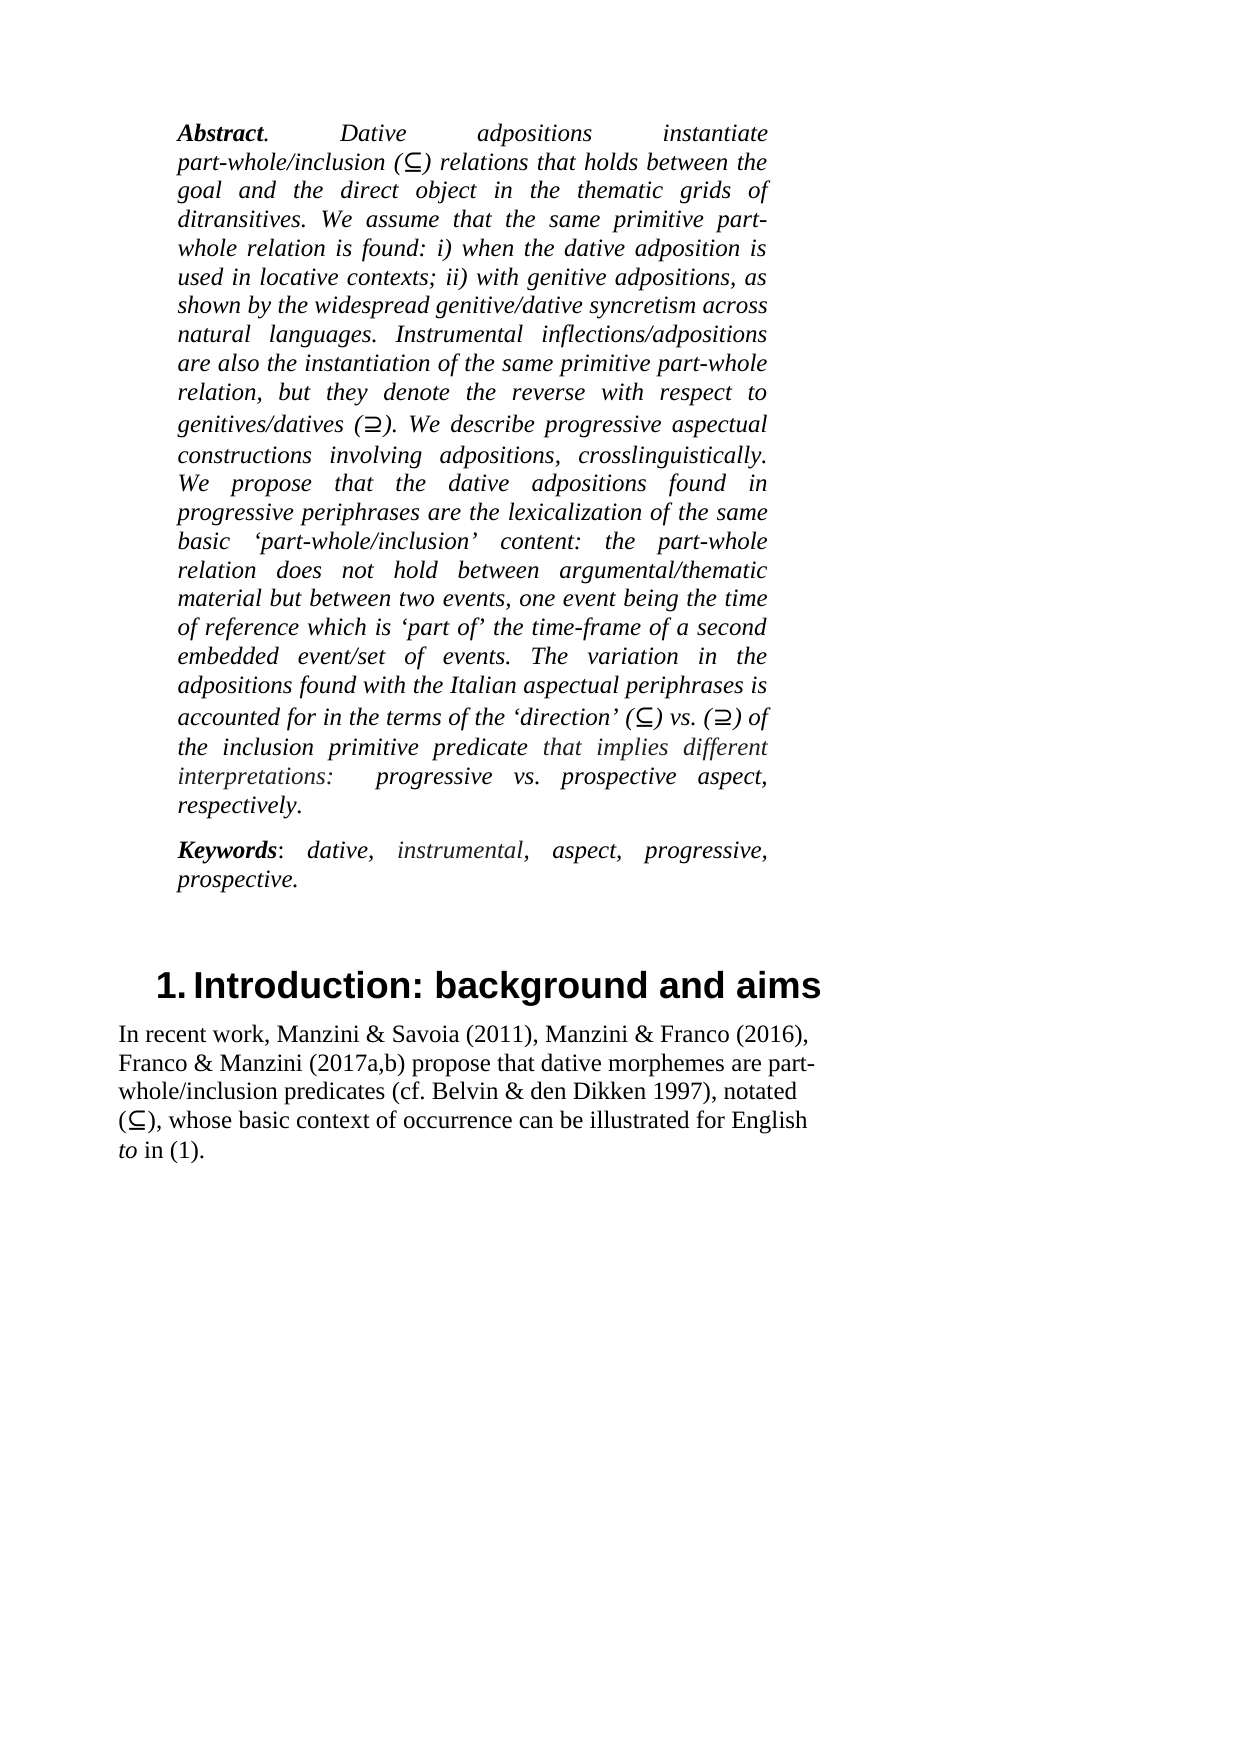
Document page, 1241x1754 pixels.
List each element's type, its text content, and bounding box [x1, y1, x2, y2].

text Keywords: dative, instrumental, aspect, progressive, prospective. [177, 835, 768, 893]
text Abstract. Dative adpositions instantiate part-whole/inclusion (⊆) relations that holds between the goal and the direct object in the thematic grids of ditransitives. We assume that the same primitive part-whole relation is found: i) when the dative adposition is used in locative contexts; ii) with genitive adpositions, as shown by the widespread genitive/dative syncretism across natural languages. Instrumental inflections/adpositions are also the instantiation of the same primitive part-whole relation, but they denote the reverse with respect to genitives/datives (⊇). We describe progressive aspectual constructions involving adpositions, crosslinguistically. We propose that the dative adpositions found in progressive periphrases are the lexicalization of the same basic ‘part-whole/inclusion’ content: the part-whole relation does not hold between argumental/thematic material but between two events, one event being the time of reference which is ‘part of’ the time-frame of a second embedded event/set of events. The variation in the adpositions found with the Italian aspectual periphrases is accounted for in the terms of the ‘direction’ (⊆) vs. (⊇) of the inclusion primitive predicate that implies different interpretations: progressive vs. prospective aspect, respectively. [177, 118, 768, 819]
text In recent work, Manzini & Savoia (2011), Manzini & Franco (2016), Franco & Manzini (2017a,b) propose that dative morphemes are part-whole/inclusion predicates (cf. Belvin & den Dikken 1997), notated (⊆), whose basic context of occurrence can be illustrated for English to in (1). [118, 1019, 827, 1163]
list Introduction: background and aims [156, 963, 827, 1006]
